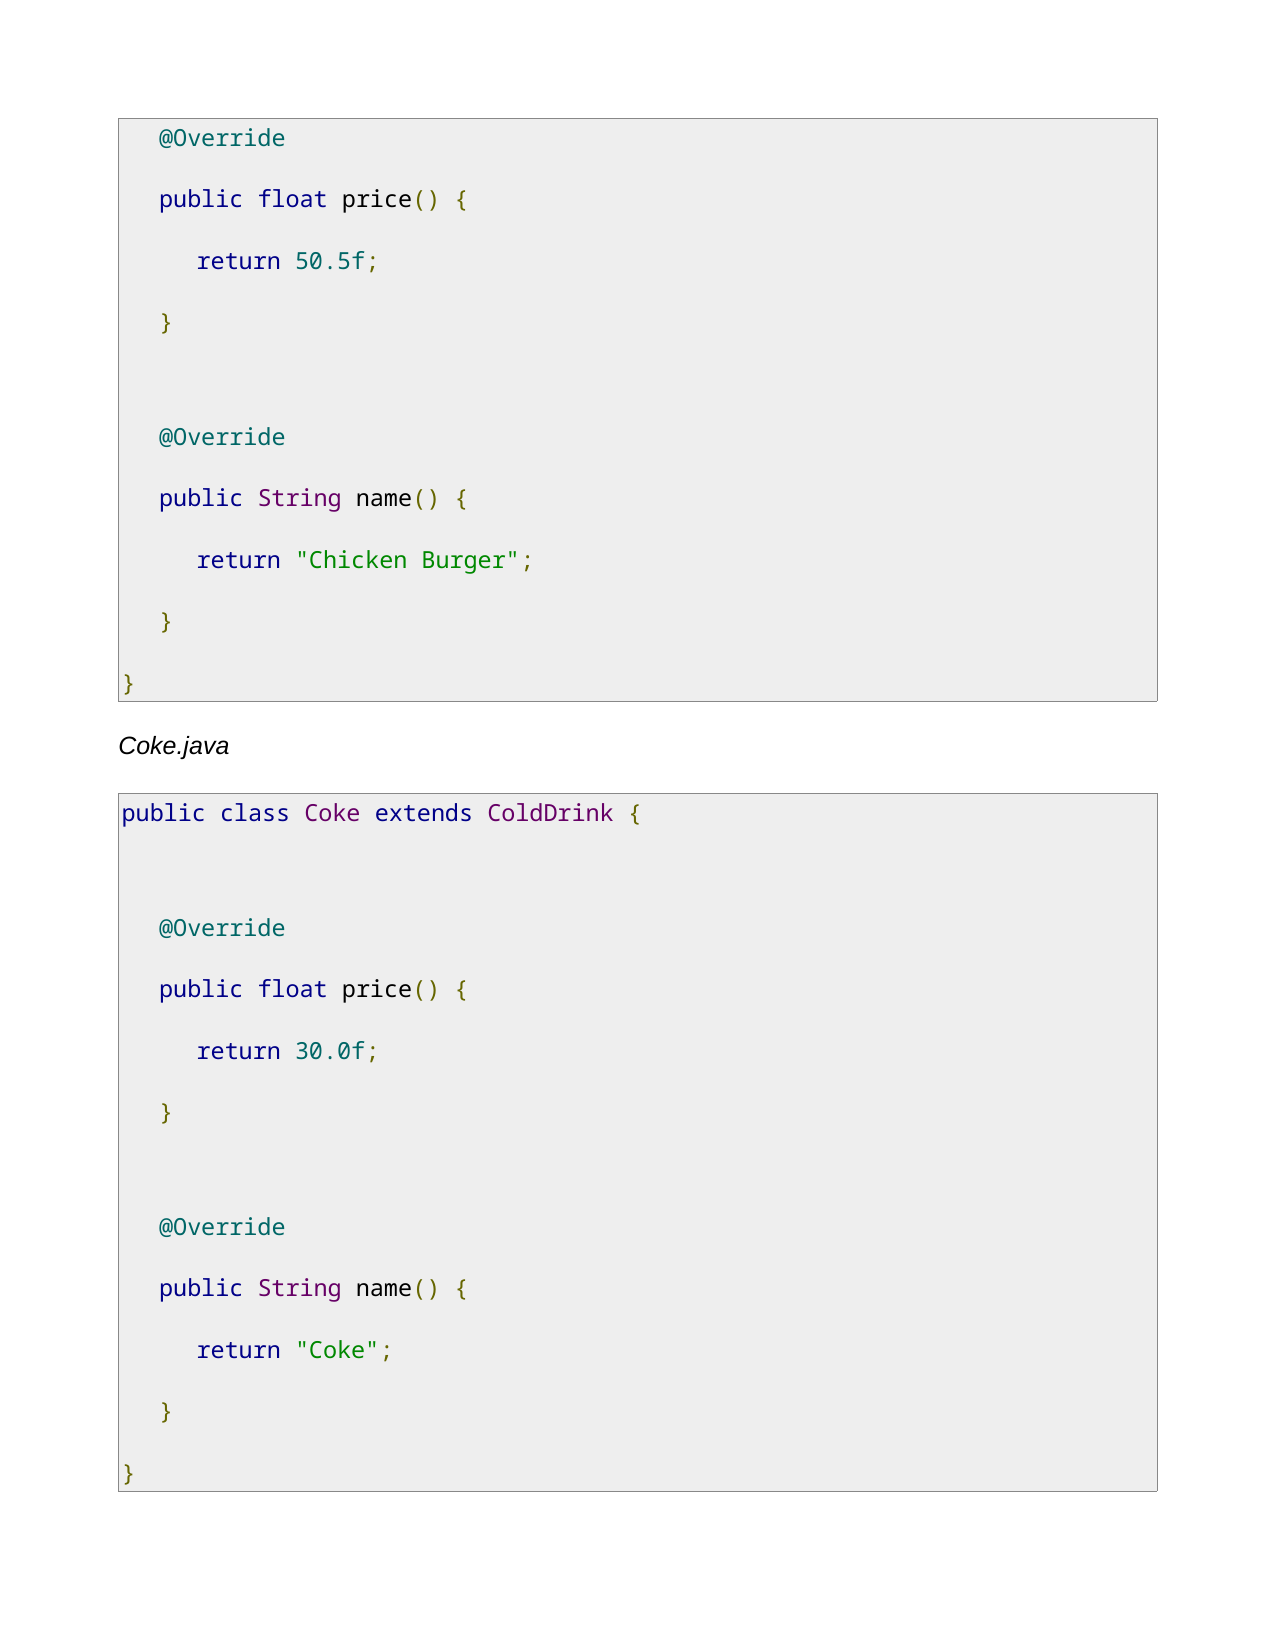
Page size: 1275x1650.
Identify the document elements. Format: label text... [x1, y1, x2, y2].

text } [119, 302, 1157, 338]
text Coke.java [118, 731, 1157, 759]
text public String name() { [119, 478, 1157, 514]
text public String name() { [119, 1268, 1157, 1303]
text return 50.5f; [119, 241, 1157, 276]
text public float price() { [119, 179, 1157, 215]
text @Override [119, 119, 1157, 153]
text return "Chicken Burger"; [119, 540, 1157, 575]
text } [119, 601, 1157, 637]
text return 30.0f; [119, 1031, 1157, 1066]
text public class Coke extends ColdDrink { [119, 794, 1157, 828]
text @Override [119, 908, 1157, 943]
text } [119, 1453, 1157, 1491]
text } [119, 1391, 1157, 1426]
text } [119, 663, 1157, 701]
text public float price() { [119, 969, 1157, 1004]
text @Override [119, 1207, 1157, 1242]
text @Override [119, 417, 1157, 452]
text } [119, 1092, 1157, 1127]
text return "Coke"; [119, 1330, 1157, 1365]
